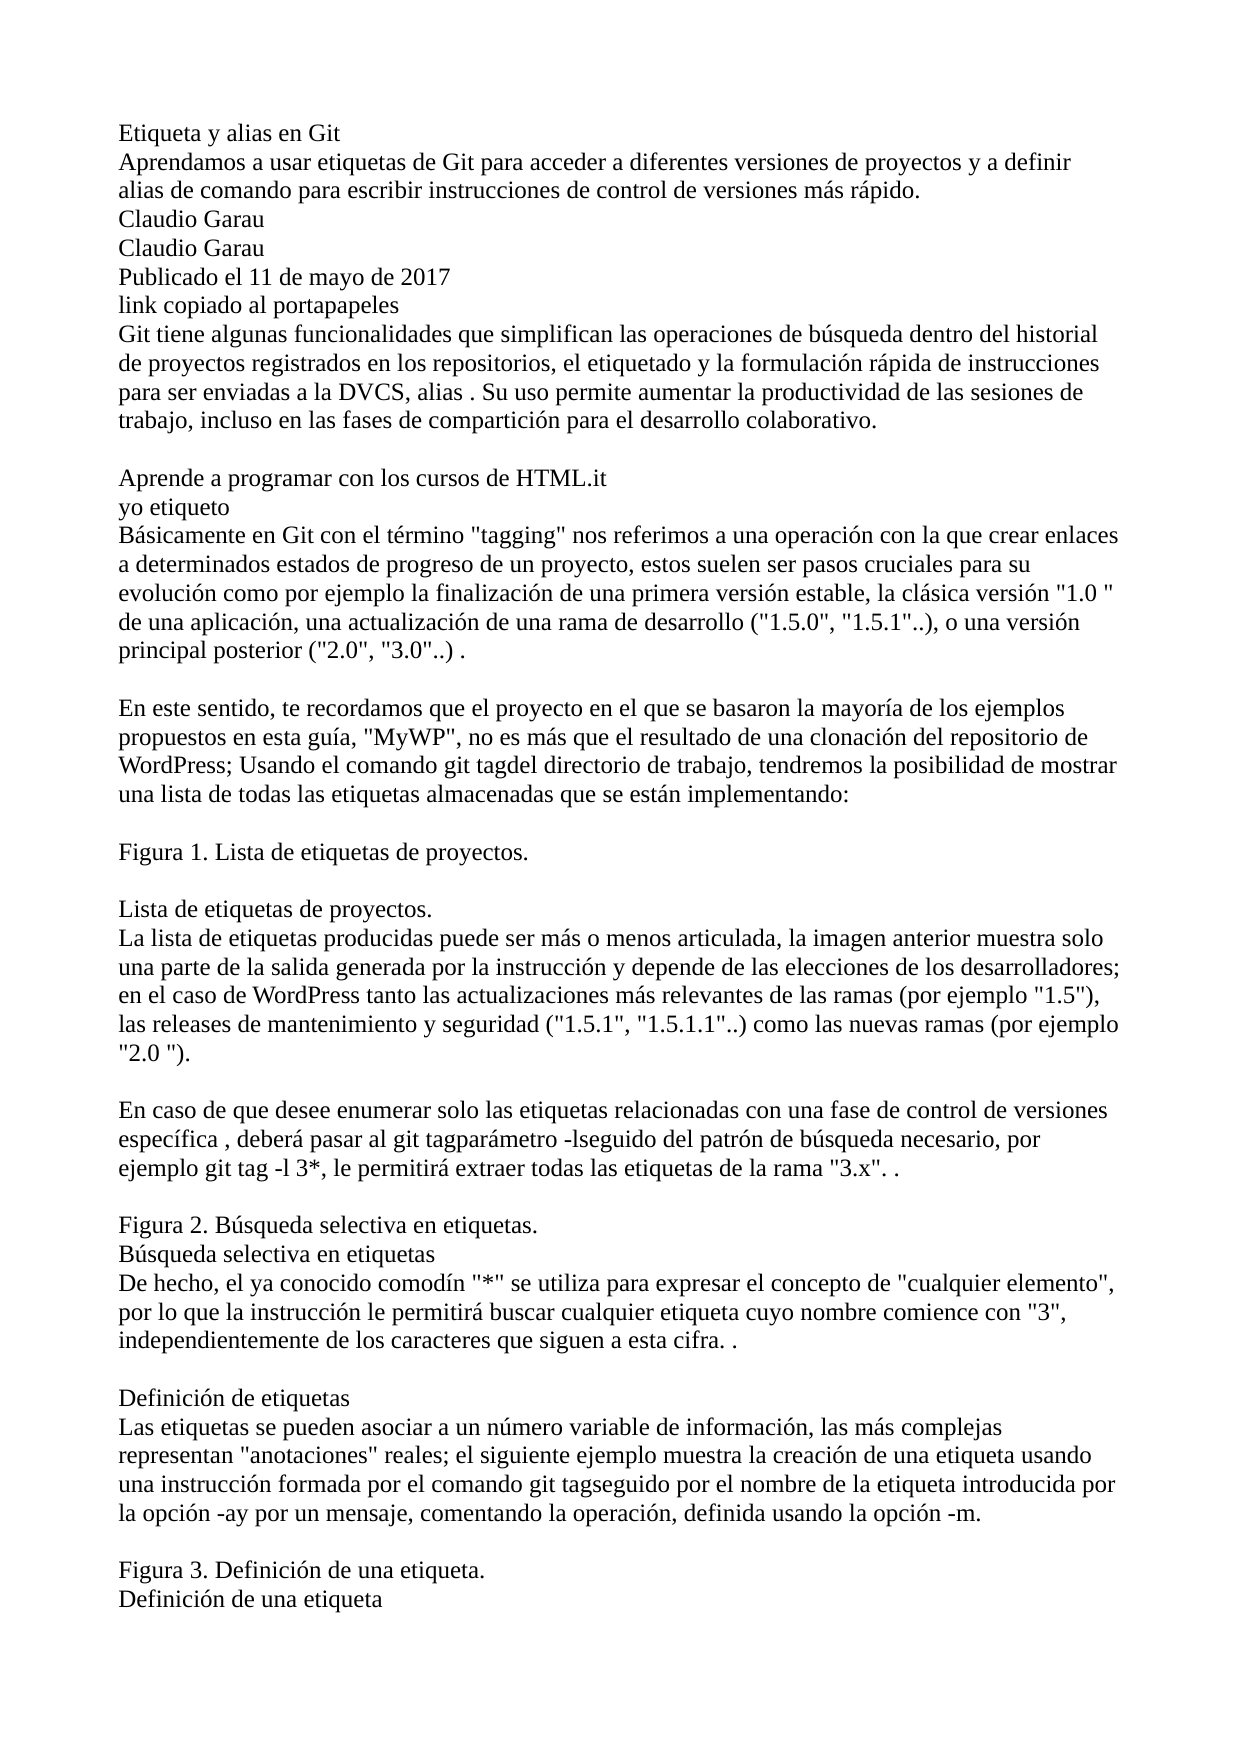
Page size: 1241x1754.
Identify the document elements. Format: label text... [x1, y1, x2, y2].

text yo etiqueto [118, 492, 1122, 521]
text La lista de etiquetas producidas puede ser más o menos articulada, la imagen anterior muestra solo una parte de la salida generada por la instrucción y depende de las elecciones de los desarrolladores; en el caso de WordPress tanto las actualizaciones más relevantes de las ramas (por ejemplo "1.5"), las releases de mantenimiento y seguridad ("1.5.1", "1.5.1.1"..) como las nuevas ramas (por ejemplo "2.0 "). [118, 923, 1122, 1067]
text Definición de una etiqueta [118, 1584, 1122, 1613]
text Definición de etiquetas [118, 1383, 1122, 1412]
text Figura 3. Definición de una etiqueta. [118, 1556, 1122, 1584]
text Claudio Garau [118, 204, 1122, 233]
text Figura 2. Búsqueda selectiva en etiquetas. [118, 1211, 1122, 1239]
text De hecho, el ya conocido comodín "*" se utiliza para expresar el concepto de "cualquier elemento", por lo que la instrucción le permitirá buscar cualquier etiqueta cuyo nombre comience con "3", independientemente de los caracteres que siguen a esta cifra. . [118, 1268, 1122, 1354]
text Lista de etiquetas de proyectos. [118, 894, 1122, 923]
text Figura 1. Lista de etiquetas de proyectos. [118, 837, 1122, 866]
text Git tiene algunas funcionalidades que simplifican las operaciones de búsqueda dentro del historial de proyectos registrados en los repositorios, el etiquetado y la formulación rápida de instrucciones para ser enviadas a la DVCS, alias . Su uso permite aumentar la productividad de las sesiones de trabajo, incluso en las fases de compartición para el desarrollo colaborativo. [118, 319, 1122, 434]
text En este sentido, te recordamos que el proyecto en el que se basaron la mayoría de los ejemplos propuestos en esta guía, "MyWP", no es más que el resultado de una clonación del repositorio de WordPress; Usando el comando git tagdel directorio de trabajo, tendremos la posibilidad de mostrar una lista de todas las etiquetas almacenadas que se están implementando: [118, 693, 1122, 808]
text Las etiquetas se pueden asociar a un número variable de información, las más complejas representan "anotaciones" reales; el siguiente ejemplo muestra la creación de una etiqueta usando una instrucción formada por el comando git tagseguido por el nombre de la etiqueta introducida por la opción -ay por un mensaje, comentando la operación, definida usando la opción -m. [118, 1412, 1122, 1527]
text Claudio Garau [118, 233, 1122, 262]
text Aprendamos a usar etiquetas de Git para acceder a diferentes versiones de proyectos y a definir alias de comando para escribir instrucciones de control de versiones más rápido. [118, 147, 1122, 204]
text Etiqueta y alias en Git [118, 118, 1122, 147]
text Aprende a programar con los cursos de HTML.it [118, 463, 1122, 492]
text Publicado el 11 de mayo de 2017 [118, 262, 1122, 291]
text link copiado al portapapeles [118, 291, 1122, 319]
text Búsqueda selectiva en etiquetas [118, 1239, 1122, 1268]
text En caso de que desee enumerar solo las etiquetas relacionadas con una fase de control de versiones específica , deberá pasar al git tagparámetro -lseguido del patrón de búsqueda necesario, por ejemplo git tag -l 3*, le permitirá extraer todas las etiquetas de la rama "3.x". . [118, 1096, 1122, 1182]
text Básicamente en Git con el término "tagging" nos referimos a una operación con la que crear enlaces a determinados estados de progreso de un proyecto, estos suelen ser pasos cruciales para su evolución como por ejemplo la finalización de una primera versión estable, la clásica versión "1.0 " de una aplicación, una actualización de una rama de desarrollo ("1.5.0", "1.5.1"..), o una versión principal posterior ("2.0", "3.0"..) . [118, 521, 1122, 664]
